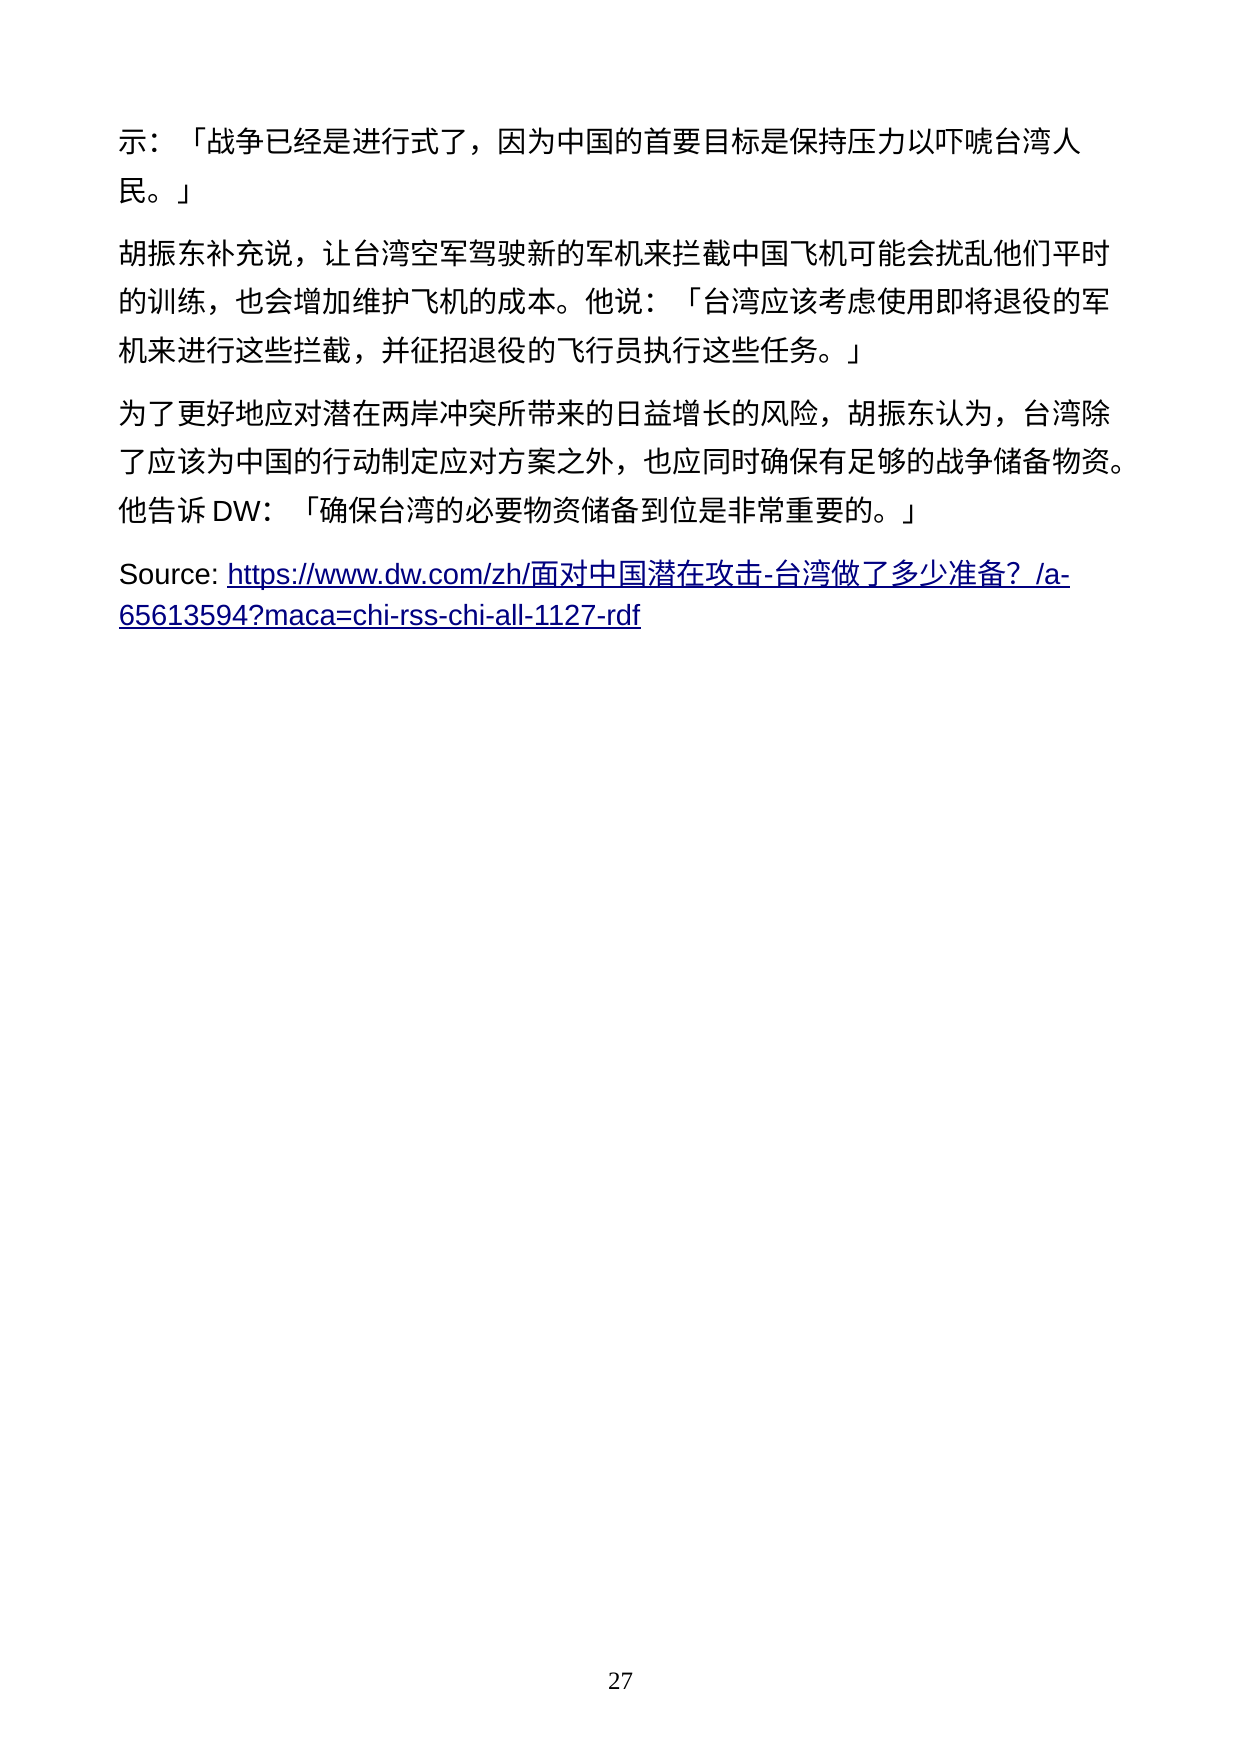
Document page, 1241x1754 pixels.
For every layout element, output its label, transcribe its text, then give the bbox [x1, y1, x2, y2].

text 示：「战争已经是进行式了，因为中国的首要目标是保持压力以吓唬台湾人民。」 [118, 118, 1122, 209]
text 胡振东补充说，让台湾空军驾驶新的军机来拦截中国飞机可能会扰乱他们平时的训练，也会增加维护飞机的成本。他说：「台湾应该考虑使用即将退役的军机来进行这些拦截，并征招退役的飞行员执行这些任务。」 [118, 230, 1122, 369]
text Source: https://www.dw.com/zh/面对中国潜在攻击-台湾做了多少准备？/a-65613594?maca=chi-rss-chi-all-1127-rdf [118, 551, 1122, 631]
text 为了更好地应对潜在两岸冲突所带来的日益增长的风险，胡振东认为，台湾除了应该为中国的行动制定应对方案之外，也应同时确保有足够的战争储备物资。他告诉DW：「确保台湾的必要物资储备到位是非常重要的。」 [118, 390, 1122, 530]
